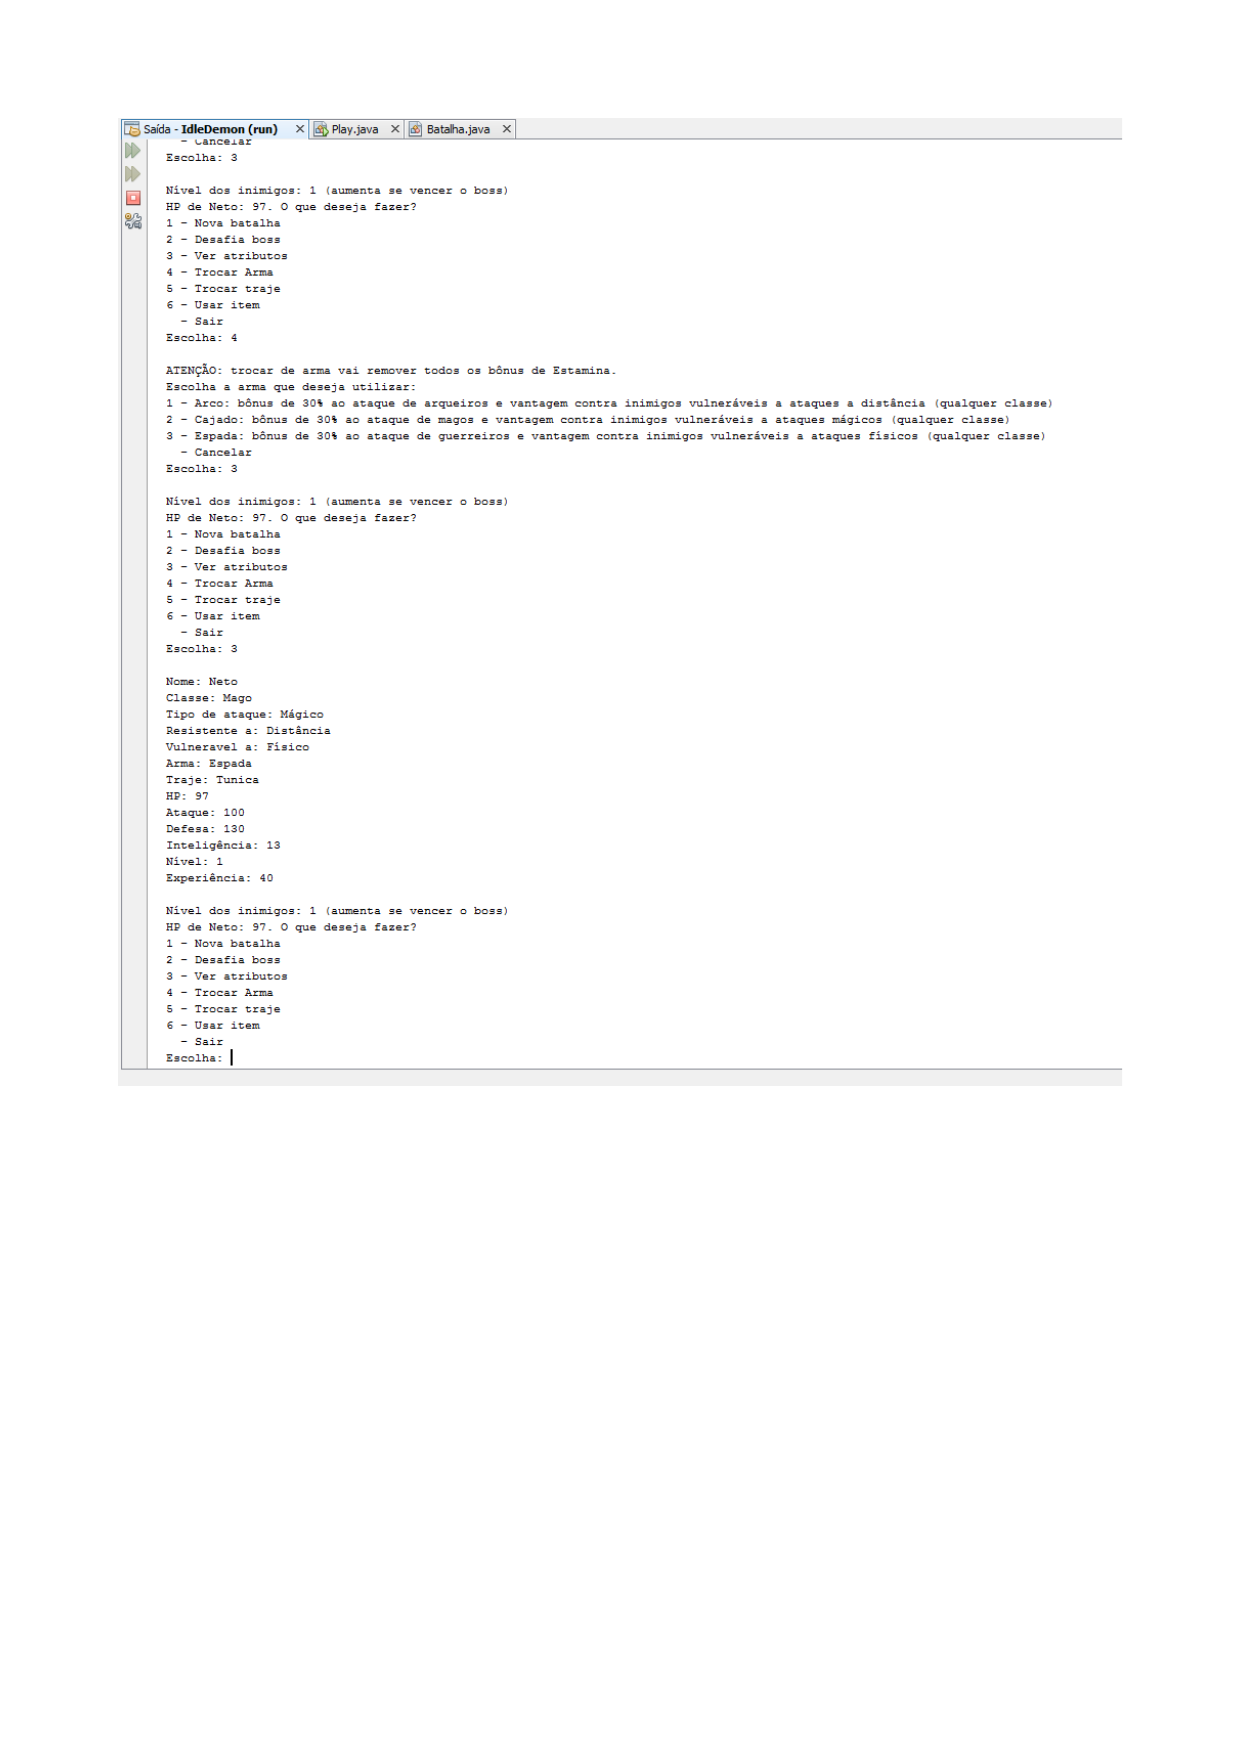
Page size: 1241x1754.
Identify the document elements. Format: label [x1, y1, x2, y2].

picture [118, 118, 1123, 1086]
